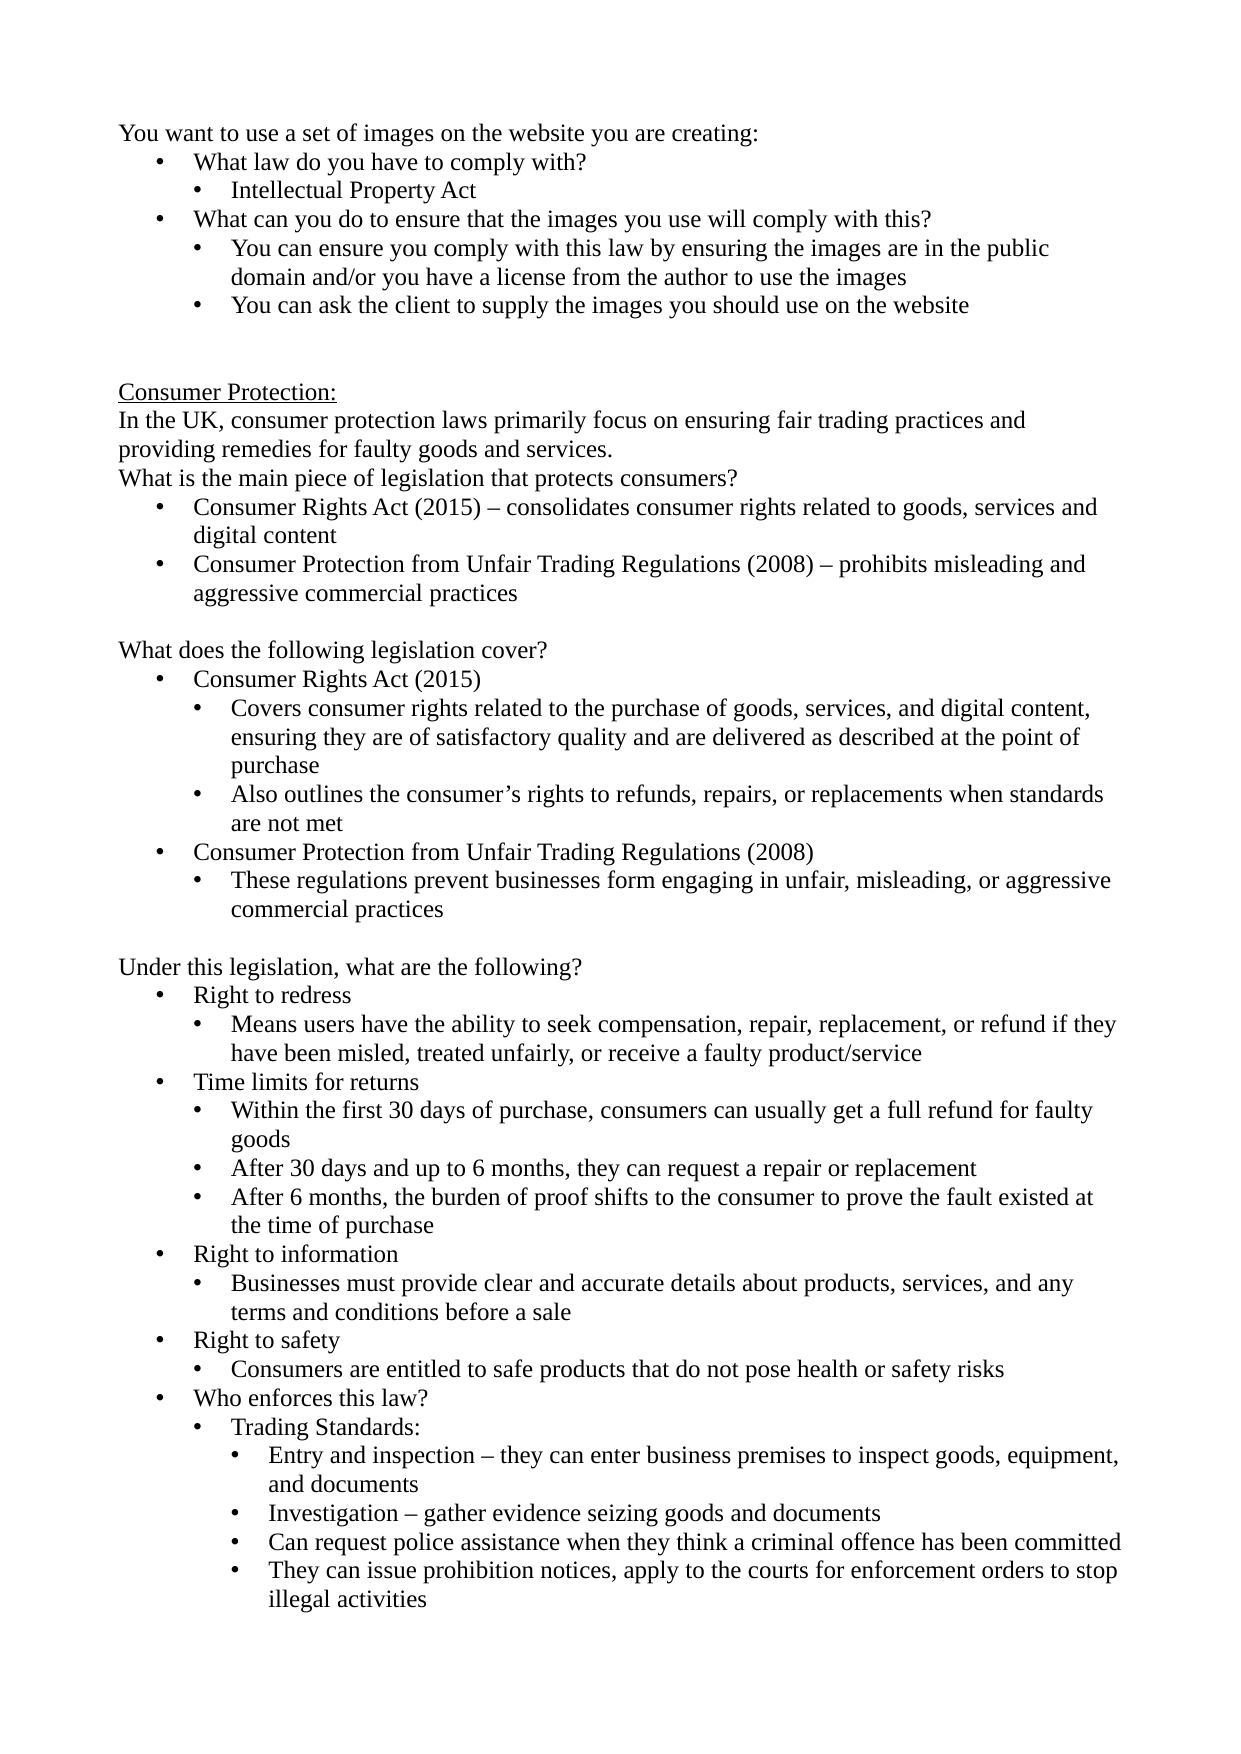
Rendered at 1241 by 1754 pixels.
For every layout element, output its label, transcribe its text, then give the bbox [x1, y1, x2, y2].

list Consumer Rights Act (2015) – consolidates consumer rights related to goods, services and digital content [156, 492, 1122, 549]
list Right to information [156, 1239, 1122, 1268]
list Consumer Protection from Unfair Trading Regulations (2008) [156, 837, 1122, 866]
text Consumer Protection: [118, 377, 1122, 406]
list Consumer Rights Act (2015) [156, 664, 1122, 693]
list Right to redress [156, 981, 1122, 1009]
list Can request police assistance when they think a criminal offence has been committed [231, 1527, 1122, 1556]
list Within the first 30 days of purchase, consumers can usually get a full refund for faulty goods [193, 1096, 1122, 1153]
list Time limits for returns [156, 1067, 1122, 1096]
list Intellectual Property Act [193, 176, 1122, 204]
text Under this legislation, what are the following? [118, 952, 1122, 981]
list Means users have the ability to seek compensation, repair, replacement, or refund if they have been misled, treated unfairly, or receive a faulty product/service [193, 1009, 1122, 1067]
list Covers consumer rights related to the purchase of goods, services, and digital content, ensuring they are of satisfactory quality and are delivered as described at the point of purchase [193, 693, 1122, 779]
list You can ensure you comply with this law by ensuring the images are in the public domain and/or you have a license from the author to use the images [193, 233, 1122, 291]
list After 30 days and up to 6 months, they can request a repair or replacement [193, 1153, 1122, 1182]
text What does the following legislation cover? [118, 636, 1122, 664]
list Right to safety [156, 1326, 1122, 1354]
list You can ask the client to supply the images you should use on the website [193, 291, 1122, 319]
text You want to use a set of images on the website you are creating: [118, 118, 1122, 147]
list Consumer Protection from Unfair Trading Regulations (2008) – prohibits misleading and aggressive commercial practices [156, 549, 1122, 607]
list Trading Standards: [193, 1412, 1122, 1441]
list Who enforces this law? [156, 1383, 1122, 1412]
list Also outlines the consumer’s rights to refunds, repairs, or replacements when standards are not met [193, 779, 1122, 837]
list Investigation – gather evidence seizing goods and documents [231, 1498, 1122, 1527]
list Consumers are entitled to safe products that do not pose health or safety risks [193, 1354, 1122, 1383]
list What can you do to ensure that the images you use will comply with this? [156, 204, 1122, 233]
text What is the main piece of legislation that protects consumers? [118, 463, 1122, 492]
list What law do you have to comply with? [156, 147, 1122, 176]
list After 6 months, the burden of proof shifts to the consumer to prove the fault existed at the time of purchase [193, 1182, 1122, 1239]
text In the UK, consumer protection laws primarily focus on ensuring fair trading practices and providing remedies for faulty goods and services. [118, 406, 1122, 463]
list Businesses must provide clear and accurate details about products, services, and any terms and conditions before a sale [193, 1268, 1122, 1326]
list These regulations prevent businesses form engaging in unfair, misleading, or aggressive commercial practices [193, 866, 1122, 923]
list Entry and inspection – they can enter business premises to inspect goods, equipment, and documents [231, 1441, 1122, 1498]
list They can issue prohibition notices, apply to the courts for enforcement orders to stop illegal activities [231, 1556, 1122, 1613]
